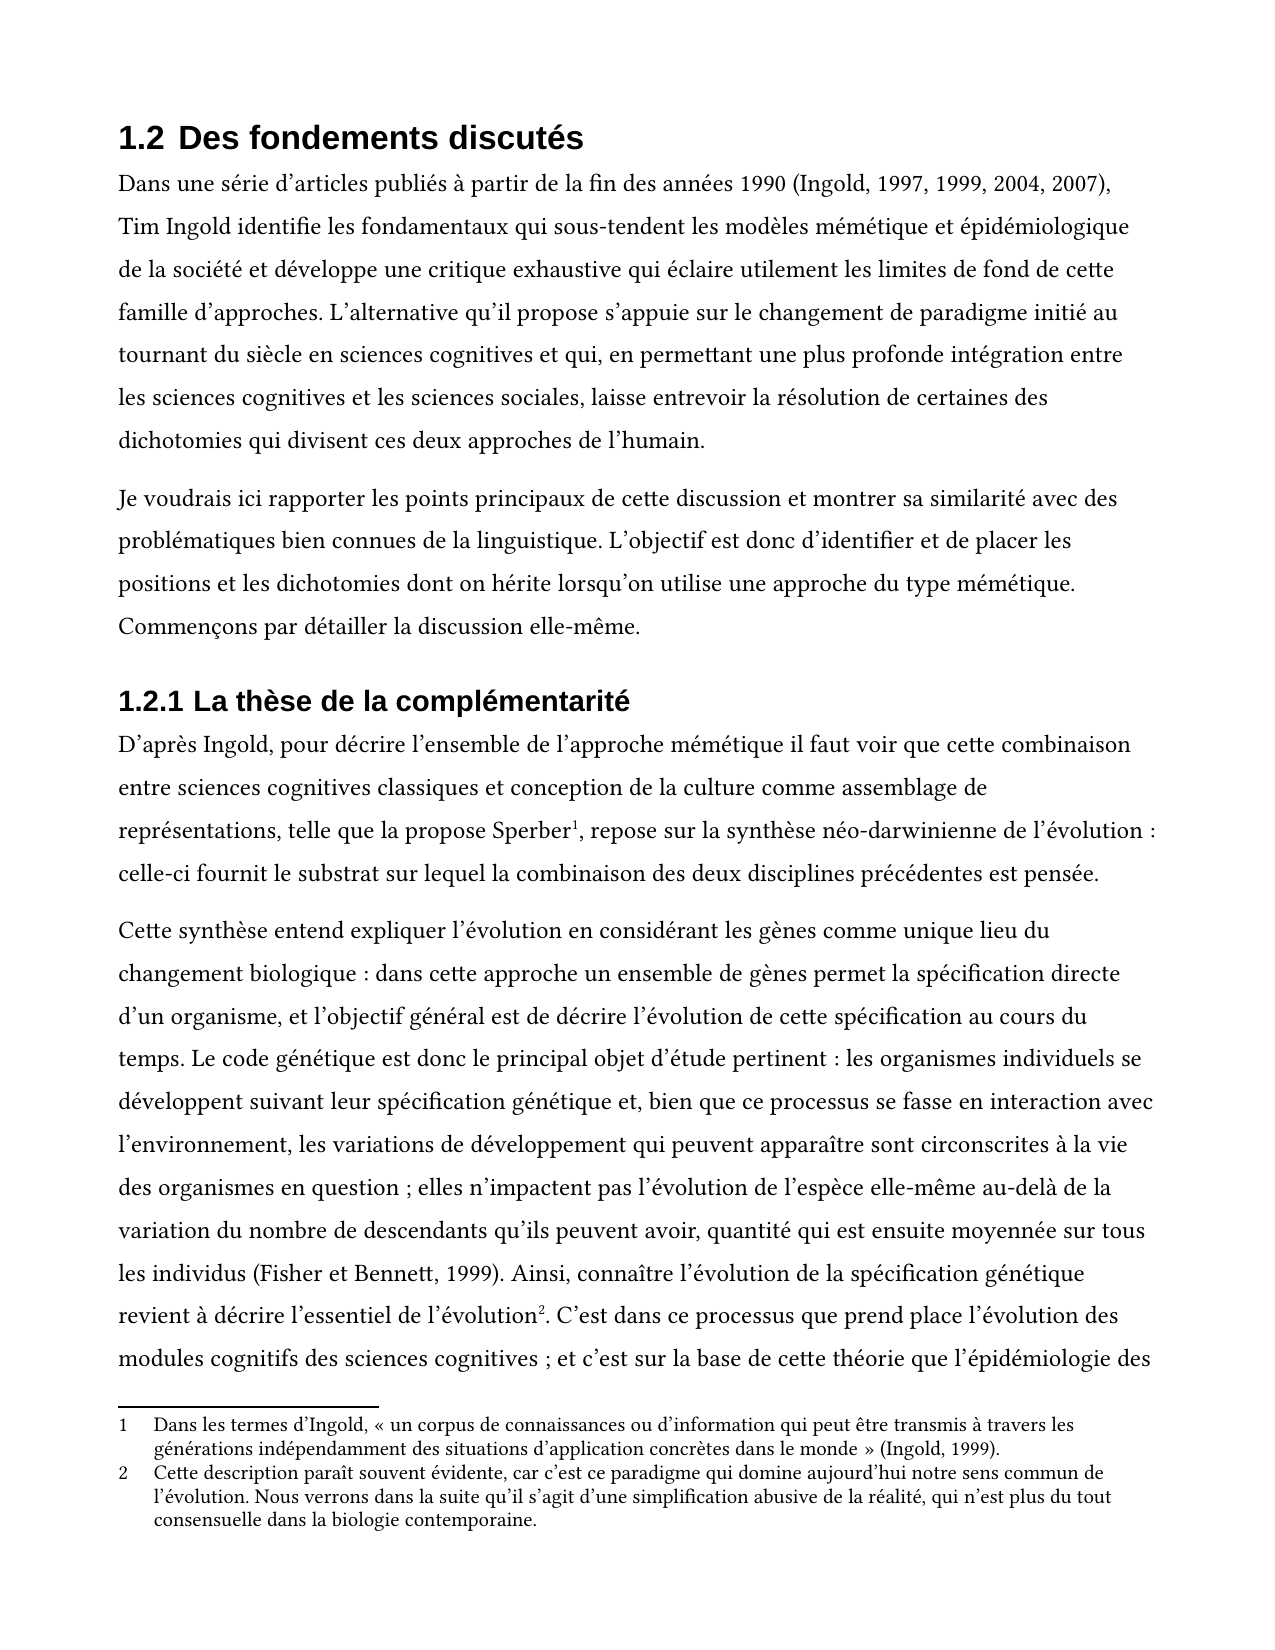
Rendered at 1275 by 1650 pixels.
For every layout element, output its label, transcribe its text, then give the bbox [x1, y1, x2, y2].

text D’après Ingold, pour décrire l’ensemble de l’approche mémétique il faut voir que cette combinaison entre sciences cognitives classiques et conception de la culture comme assemblage de représentations, telle que la propose Sperber, repose sur la synthèse néo-darwinienne de l’évolution : celle-ci fournit le substrat sur lequel la combinaison des deux disciplines précédentes est pensée. [118, 730, 1157, 887]
subtitle Des fondements discutés [118, 118, 1157, 157]
subtitle La thèse de la complémentarité [118, 684, 1157, 718]
text Dans une série d’articles publiés à partir de la fin des années 1990 (Ingold, 1997, 1999, 2004, 2007), Tim Ingold identifie les fondamentaux qui sous-tendent les modèles mémétique et épidémiologique de la société et développe une critique exhaustive qui éclaire utilement les limites de fond de cette famille d’approches. L’alternative qu’il propose s’appuie sur le changement de paradigme initié au tournant du siècle en sciences cognitives et qui, en permettant une plus profonde intégration entre les sciences cognitives et les sciences sociales, laisse entrevoir la résolution de certaines des dichotomies qui divisent ces deux approches de l’humain. [118, 169, 1157, 455]
text Cette description paraît souvent évidente, car c’est ce paradigme qui domine aujourd’hui notre sens commun de l’évolution. Nous verrons dans la suite qu’il s’agit d’une simplification abusive de la réalité, qui n’est plus du tout consensuelle dans la biologie contemporaine. [118, 1461, 1157, 1532]
text Je voudrais ici rapporter les points principaux de cette discussion et montrer sa similarité avec des problématiques bien connues de la linguistique. L’objectif est donc d’identifier et de placer les positions et les dichotomies dont on hérite lorsqu’on utilise une approche du type mémétique. Commençons par détailler la discussion elle-même. [118, 483, 1157, 641]
text Dans les termes d’Ingold, « un corpus de connaissances ou d’information qui peut être transmis à travers les générations indépendamment des situations d’application concrètes dans le monde » (Ingold, 1999). [118, 1413, 1157, 1461]
text Cette synthèse entend expliquer l’évolution en considérant les gènes comme unique lieu du changement biologique : dans cette approche un ensemble de gènes permet la spécification directe d’un organisme, et l’objectif général est de décrire l’évolution de cette spécification au cours du temps. Le code génétique est donc le principal objet d’étude pertinent : les organismes individuels se développent suivant leur spécification génétique et, bien que ce processus se fasse en interaction avec l’environnement, les variations de développement qui peuvent apparaître sont circonscrites à la vie des organismes en question ; elles n’impactent pas l’évolution de l’espèce elle-même au-delà de la variation du nombre de descendants qu’ils peuvent avoir, quantité qui est ensuite moyennée sur tous les individus (Fisher et Bennett, 1999). Ainsi, connaître l’évolution de la spécification génétique revient à décrire l’essentiel de l’évolution. C’est dans ce processus que prend place l’évolution des modules cognitifs des sciences cognitives ; et c’est sur la base de cette théorie que l’épidémiologie des [118, 916, 1157, 1373]
